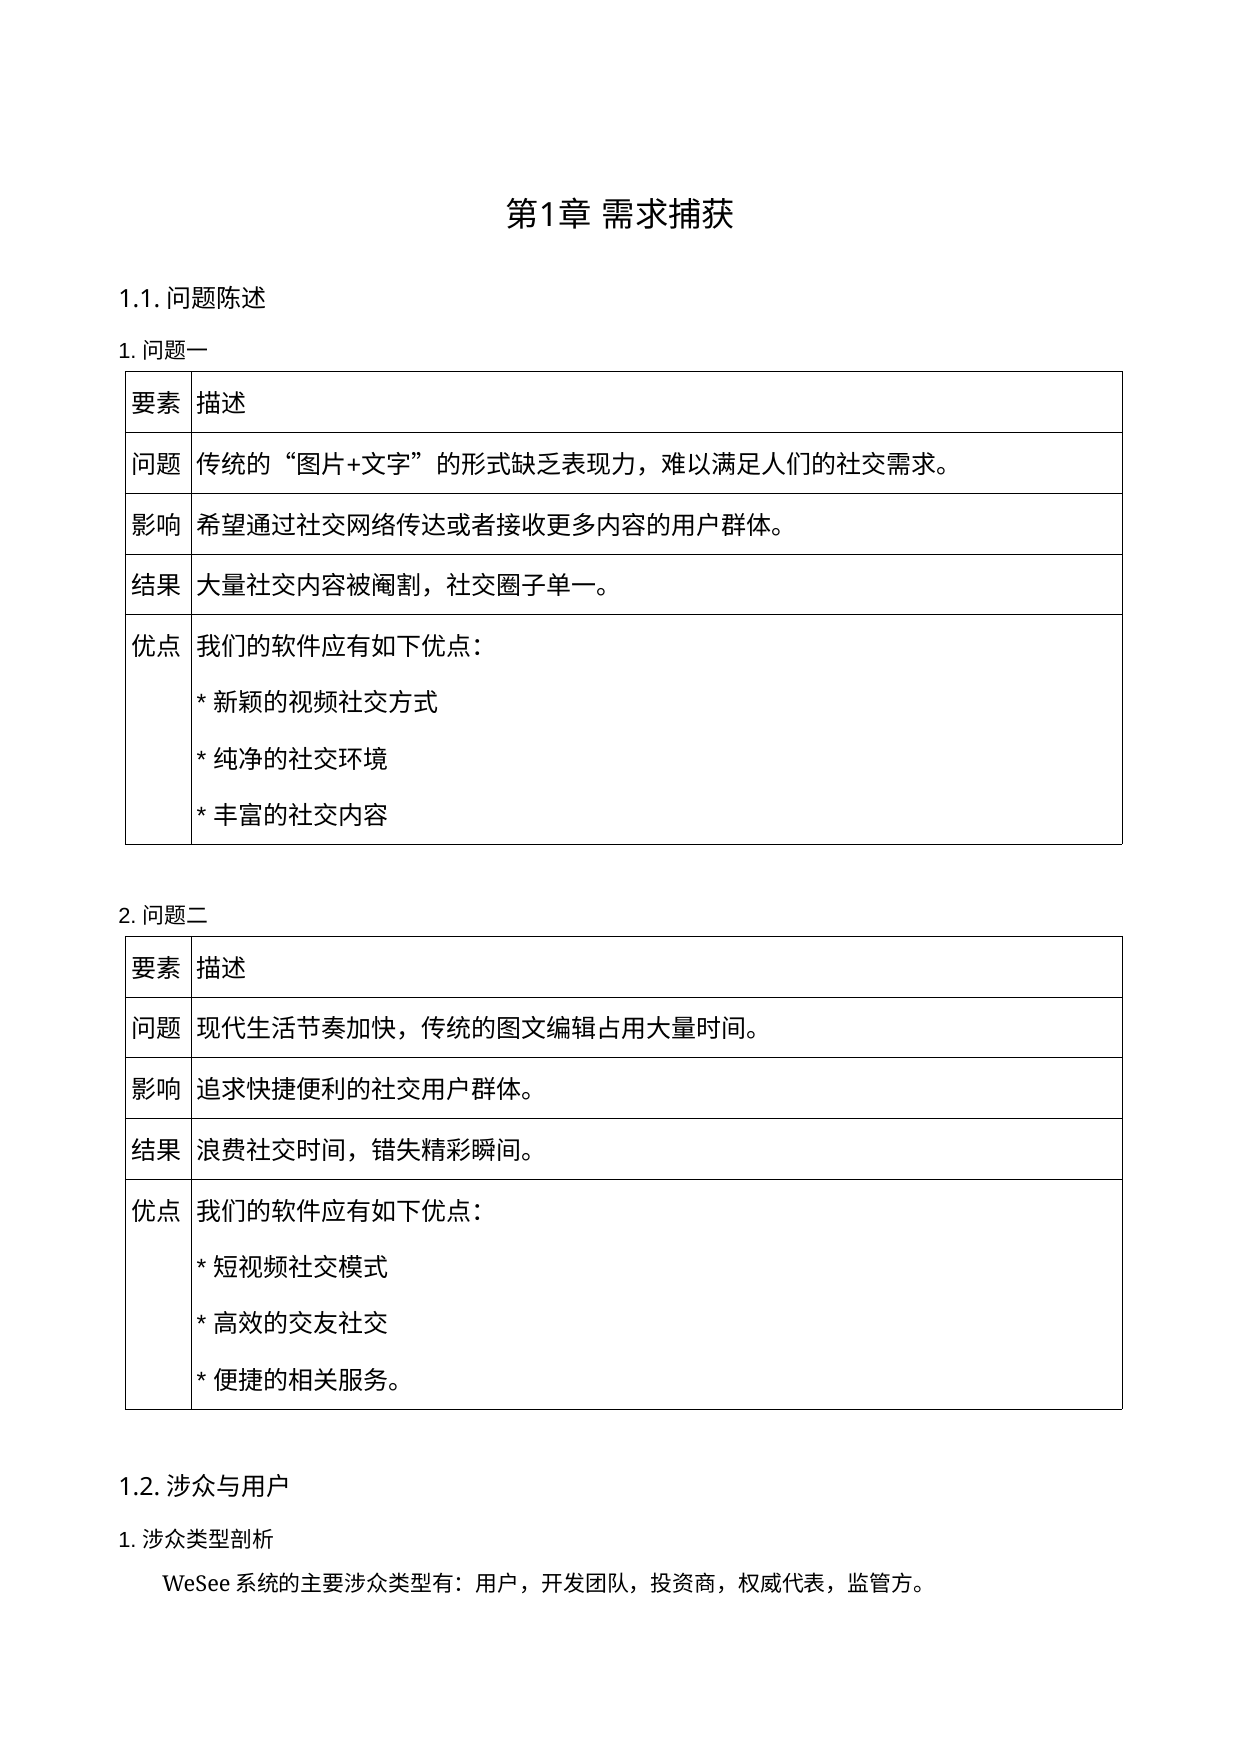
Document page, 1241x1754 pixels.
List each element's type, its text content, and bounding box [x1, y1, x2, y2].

table_header 要素 [126, 372, 191, 432]
subtitle 问题一 [118, 333, 1122, 365]
subtitle 涉众与用户 [118, 1467, 1122, 1503]
table_cell 大量社交内容被阉割，社交圈子单一。 [192, 555, 1122, 614]
table_cell 结果 [126, 1119, 191, 1179]
table_cell 影响 [126, 1058, 191, 1118]
table_cell 影响 [126, 494, 191, 553]
subtitle 问题二 [118, 898, 1122, 929]
table_cell 现代生活节奏加快，传统的图文编辑占用大量时间。 [192, 998, 1122, 1057]
table_cell 浪费社交时间，错失精彩瞬间。 [192, 1119, 1122, 1179]
table_cell 优点 [126, 615, 191, 844]
table_header 描述 [192, 937, 1122, 997]
subtitle 问题陈述 [118, 278, 1122, 314]
table_header 描述 [192, 372, 1122, 432]
table_header 要素 [126, 937, 191, 997]
table_cell 我们的软件应有如下优点： * 新颖的视频社交方式 * 纯净的社交环境 * 丰富的社交内容 [192, 615, 1122, 844]
text WeSee系统的主要涉众类型有：用户，开发团队，投资商，权威代表，监管方。 [118, 1566, 1122, 1598]
subtitle 涉众类型剖析 [118, 1522, 1122, 1554]
table_cell 问题 [126, 998, 191, 1057]
table_cell 我们的软件应有如下优点： * 短视频社交模式 * 高效的交友社交 * 便捷的相关服务。 [192, 1180, 1122, 1408]
table_cell 优点 [126, 1180, 191, 1408]
table_cell 追求快捷便利的社交用户群体。 [192, 1058, 1122, 1118]
table_cell 问题 [126, 433, 191, 493]
table_cell 结果 [126, 555, 191, 614]
table_cell 希望通过社交网络传达或者接收更多内容的用户群体。 [192, 494, 1122, 553]
table_cell 传统的“图片+文字”的形式缺乏表现力，难以满足人们的社交需求。 [192, 433, 1122, 493]
subtitle 需求捕获 [118, 188, 1122, 236]
